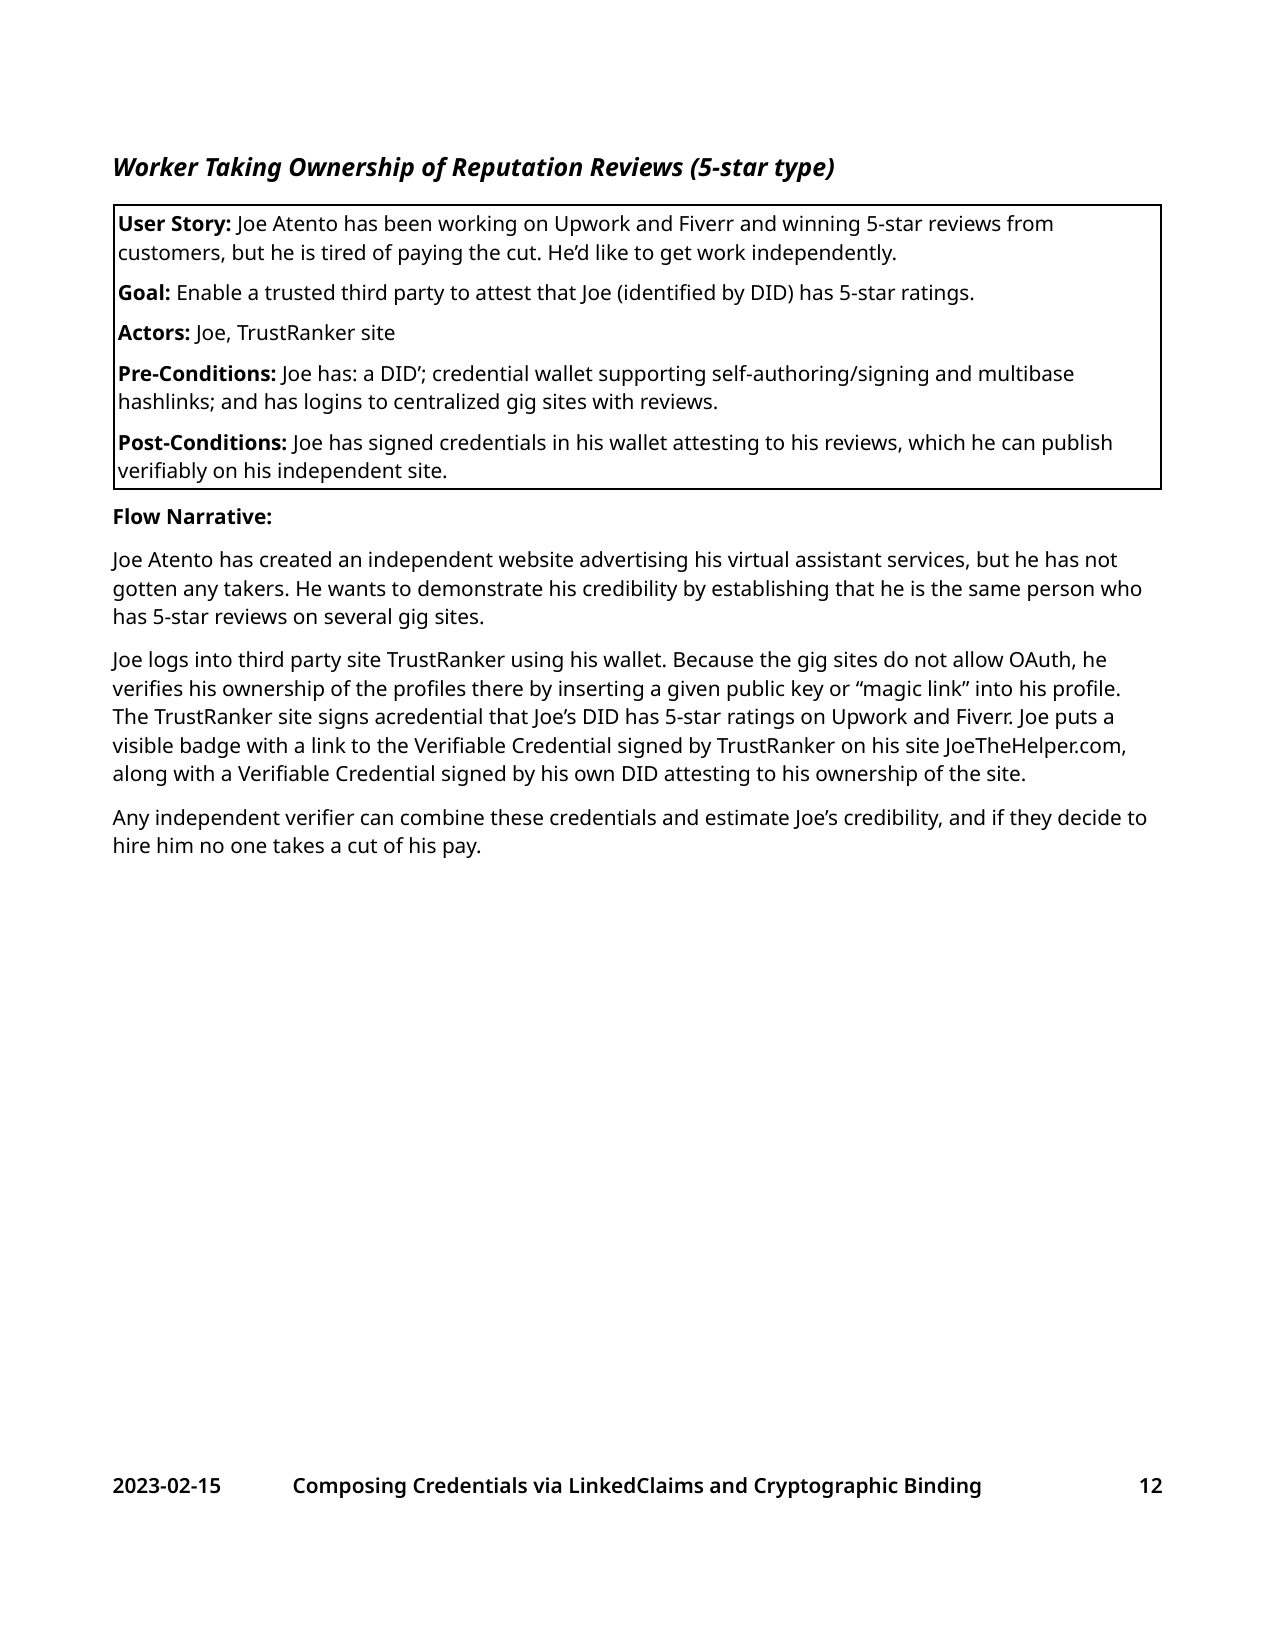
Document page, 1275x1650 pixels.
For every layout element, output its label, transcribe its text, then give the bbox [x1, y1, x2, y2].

text Post-Conditions: Joe has signed credentials in his wallet attesting to his reviews, which he can publish verifiably on his independent site. [115, 423, 1160, 488]
text Any independent verifier can combine these credentials and estimate Joe’s credibility, and if they decide to hire him no one takes a cut of his pay. [112, 803, 1162, 859]
text Joe Atento has created an independent website advertising his virtual assistant services, but he has not gotten any takers. He wants to demonstrate his credibility by establishing that he is the same person who has 5-star reviews on several gig sites. [112, 545, 1162, 631]
text Goal: Enable a trusted third party to attest that Joe (identified by DID) has 5-star ratings. [115, 273, 1160, 307]
text Actors: Joe, TrustRanker site [115, 313, 1160, 347]
text Joe logs into third party site TrustRanker using his wallet. Because the gig sites do not allow OAuth, he verifies his ownership of the profiles there by inserting a given public key or “magic link” into his profile. The TrustRanker site signs acredential that Joe’s DID has 5-star ratings on Upwork and Fiverr. Joe puts a visible badge with a link to the Verifiable Credential signed by TrustRanker on his site JoeTheHelper.com, along with a Verifiable Credential signed by his own DID attesting to his ownership of the site. [112, 646, 1162, 788]
text User Story: Joe Atento has been working on Upwork and Fiverr and winning 5-star reviews from customers, but he is tired of paying the cut. He’d like to get work independently. [115, 206, 1160, 266]
text Pre-Conditions: Joe has: a DID’; credential wallet supporting self-authoring/signing and multibase hashlinks; and has logins to centralized gig sites with reviews. [115, 354, 1160, 416]
subtitle Worker Taking Ownership of Reputation Reviews (5-star type) [112, 150, 1162, 184]
text Flow Narrative: [112, 502, 1162, 530]
